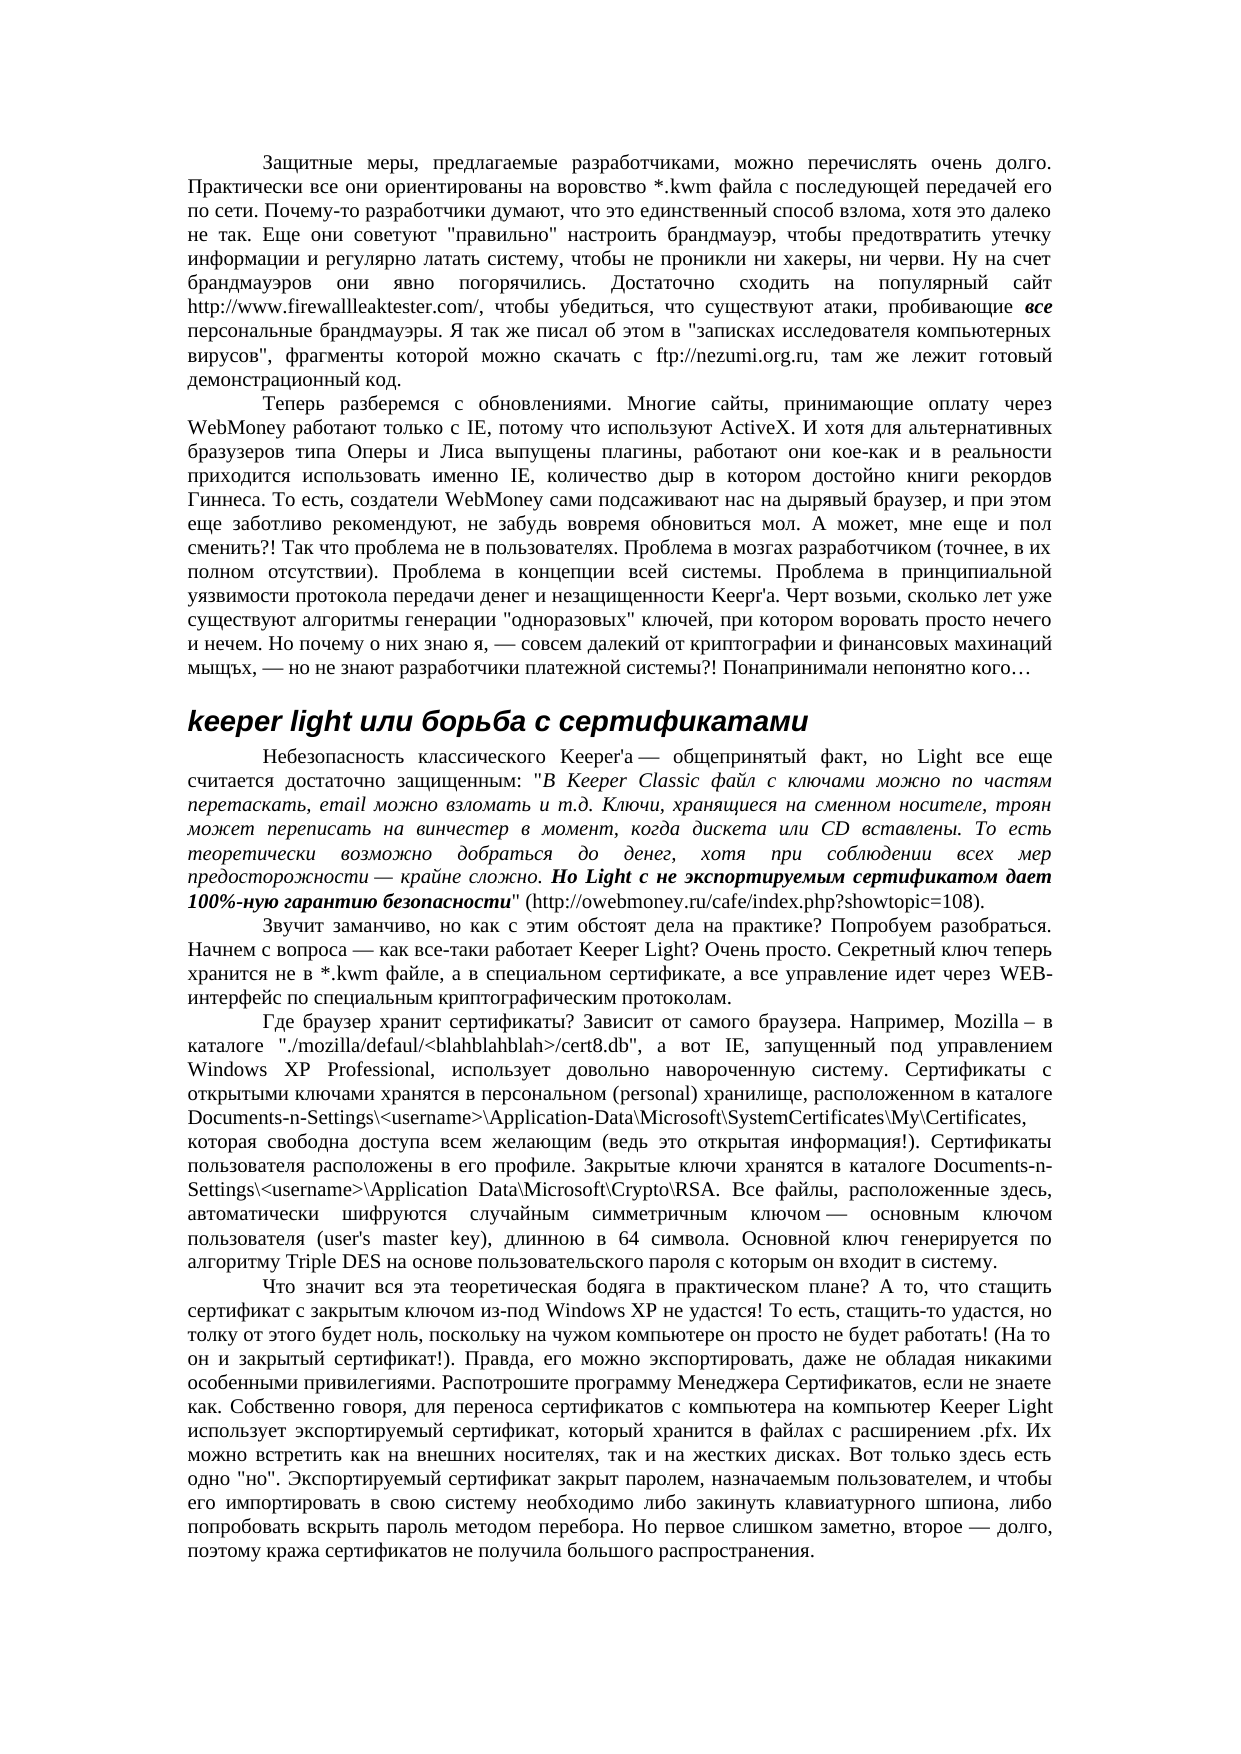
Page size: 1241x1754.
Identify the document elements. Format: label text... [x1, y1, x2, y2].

text Где браузер хранит сертификаты? Зависит от самого браузера. Например, Mozilla – в каталоге "./mozilla/defaul/<blahblahblah>/cert8.db", а вот IE, запущенный под управлением Windows XP Professional, использует довольно навороченную систему. Сертификаты с открытыми ключами хранятся в персональном (personal) хранилище, расположенном в каталоге Documents-n-Settings\<username>\Application-Data\Microsoft\SystemCertificates\My\Certificates, которая свободна доступа всем желающим (ведь это открытая информация!). Сертификаты пользователя расположены в его профиле. Закрытые ключи хранятся в каталоге Documents-n- Settings\<username>\Application Data\Microsoft\Crypto\RSA. Все файлы, расположенные здесь, автоматически шифруются случайным симметричным ключом — основным ключом пользователя (user's master key), длинною в 64 символа. Основной ключ генерируется по алгоритму Triple DES на основе пользовательского пароля с которым он входит в систему. [187, 1009, 1053, 1273]
text Защитные меры, предлагаемые разработчиками, можно перечислять очень долго. Практически все они ориентированы на воровство *.kwm файла с последующей передачей его по сети. Почему-то разработчики думают, что это единственный способ взлома, хотя это далеко не так. Еще они советуют "правильно" настроить брандмауэр, чтобы предотвратить утечку информации и регулярно латать систему, чтобы не проникли ни хакеры, ни черви. Ну на счет брандмауэров они явно погорячились. Достаточно сходить на популярный сайт http://www.firewallleaktester.com/, чтобы убедиться, что существуют атаки, пробивающие все персональные брандмауэры. Я так же писал об этом в "записках исследователя компьютерных вирусов", фрагменты которой можно скачать с ftp://nezumi.org.ru, там же лежит готовый демонстрационный код. [187, 150, 1053, 391]
text Теперь разберемся с обновлениями. Многие сайты, принимающие оплату через WebMoney работают только с IE, потому что используют ActiveX. И хотя для альтернативных бразузеров типа Оперы и Лиса выпущены плагины, работают они кое-как и в реальности приходится использовать именно IE, количество дыр в котором достойно книги рекордов Гиннеса. То есть, создатели WebMoney сами подсаживают нас на дырявый браузер, и при этом еще заботливо рекомендуют, не забудь вовремя обновиться мол. А может, мне еще и пол сменить?! Так что проблема не в пользователях. Проблема в мозгах разработчиком (точнее, в их полном отсутствии). Проблема в концепции всей системы. Проблема в принципиальной уязвимости протокола передачи денег и незащищенности Keepr'а. Черт возьми, сколько лет уже существуют алгоритмы генерации "одноразовых" ключей, при котором воровать просто нечего и нечем. Но почему о них знаю я, — совсем далекий от криптографии и финансовых махинаций мыщъх, — но не знают разработчики платежной системы?! Понапринимали непонятно кого… [187, 391, 1053, 679]
subtitle keeper light или борьба с сертификатами [187, 704, 1053, 738]
text Звучит заманчиво, но как с этим обстоят дела на практике? Попробуем разобраться. Начнем с вопроса — как все-таки работает Keeper Light? Очень просто. Секретный ключ теперь хранится не в *.kwm файле, а в специальном сертификате, а все управление идет через WEB-интерфейс по специальным криптографическим протоколам. [187, 913, 1053, 1009]
text Что значит вся эта теоретическая бодяга в практическом плане? А то, что стащить сертификат с закрытым ключом из-под Windows XP не удастся! То есть, стащить-то удастся, но толку от этого будет ноль, поскольку на чужом компьютере он просто не будет работать! (На то он и закрытый сертификат!). Правда, его можно экспортировать, даже не обладая никакими особенными привилегиями. Распотрошите программу Менеджера Сертификатов, если не знаете как. Собственно говоря, для переноса сертификатов с компьютера на компьютер Keeper Light использует экспортируемый сертификат, который хранится в файлах с расширением .pfx. Их можно встретить как на внешних носителях, так и на жестких дисках. Вот только здесь есть одно "но". Экспортируемый сертификат закрыт паролем, назначаемым пользователем, и чтобы его импортировать в свою систему необходимо либо закинуть клавиатурного шпиона, либо попробовать вскрыть пароль методом перебора. Но первое слишком заметно, второе — долго, поэтому кража сертификатов не получила большого распространения. [187, 1273, 1053, 1562]
text Небезопасность классического Keeper'а — общепринятый факт, но Light все еще считается достаточно защищенным: "В Keeper Classic файл с ключами можно по частям перетаскать, email можно взломать и т.д. Ключи, хранящиеся на сменном носителе, троян может переписать на винчестер в момент, когда дискета или CD вставлены. То есть теоретически возможно добраться до денег, хотя при соблюдении всех мер предосторожности — крайне сложно. Но Light с не экспортируемым сертификатом дает 100%-ную гарантию безопасности" (http://owebmoney.ru/cafe/index.php?showtopic=108). [187, 744, 1053, 913]
